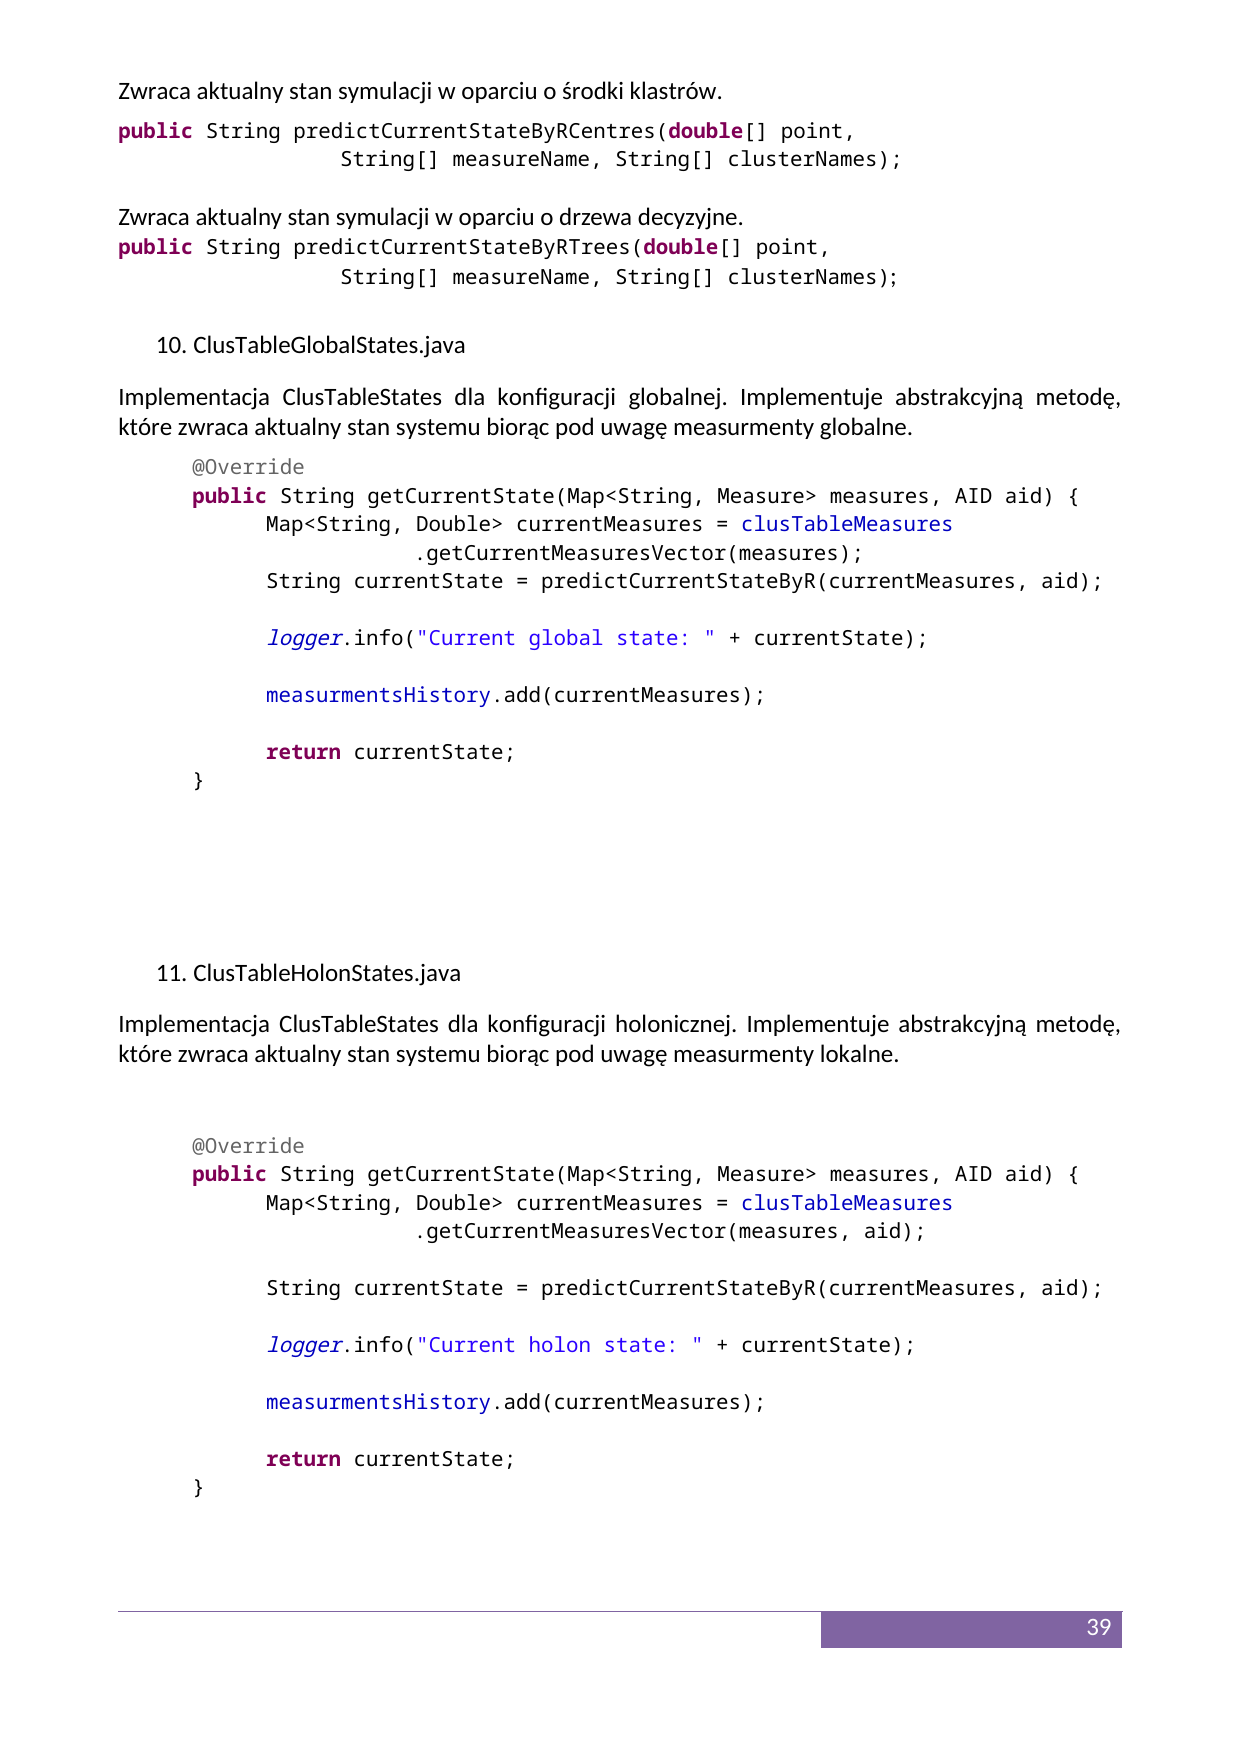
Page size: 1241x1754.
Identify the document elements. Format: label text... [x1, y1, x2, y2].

text Map<String, Double> currentMeasures = clusTableMeasures [118, 1188, 1122, 1216]
text Implementacja ClusTableStates dla konfiguracji holonicznej. Implementuje abstrakcyjną metodę, które zwraca aktualny stan systemu biorąc pod uwagę measurmenty lokalne. [118, 1008, 1122, 1069]
text Zwraca aktualny stan symulacji w oparciu o drzewa decyzyjne. [118, 201, 1122, 232]
text public String predictCurrentStateByRCentres(double[] point, [118, 116, 1122, 144]
text .getCurrentMeasuresVector(measures, aid); [118, 1216, 1122, 1244]
text @Override [118, 1131, 1122, 1159]
text measurmentsHistory.add(currentMeasures); [118, 1387, 1122, 1415]
list ClusTableGlobalStates.java [156, 329, 1122, 360]
text logger.info("Current global state: " + currentState); [118, 623, 1122, 651]
text Zwraca aktualny stan symulacji w oparciu o środki klastrów. [118, 75, 1122, 106]
text } [118, 765, 1122, 794]
text .getCurrentMeasuresVector(measures); [118, 538, 1122, 566]
text } [118, 1472, 1122, 1501]
text return currentState; [118, 737, 1122, 765]
text String currentState = predictCurrentStateByR(currentMeasures, aid); [118, 566, 1122, 594]
text String[] measureName, String[] clusterNames); [118, 260, 1122, 291]
text String[] measureName, String[] clusterNames); [118, 144, 1122, 173]
text Map<String, Double> currentMeasures = clusTableMeasures [118, 509, 1122, 538]
text public String getCurrentState(Map<String, Measure> measures, AID aid) { [118, 481, 1122, 509]
text logger.info("Current holon state: " + currentState); [118, 1330, 1122, 1358]
text Implementacja ClusTableStates dla konfiguracji globalnej. Implementuje abstrakcyjną metodę, które zwraca aktualny stan systemu biorąc pod uwagę measurmenty globalne. [118, 381, 1122, 442]
list ClusTableHolonStates.java [156, 957, 1122, 987]
text measurmentsHistory.add(currentMeasures); [118, 680, 1122, 708]
text String currentState = predictCurrentStateByR(currentMeasures, aid); [118, 1273, 1122, 1301]
text public String predictCurrentStateByRTrees(double[] point, [118, 232, 1122, 260]
text public String getCurrentState(Map<String, Measure> measures, AID aid) { [118, 1159, 1122, 1188]
text @Override [118, 452, 1122, 481]
text return currentState; [118, 1444, 1122, 1472]
